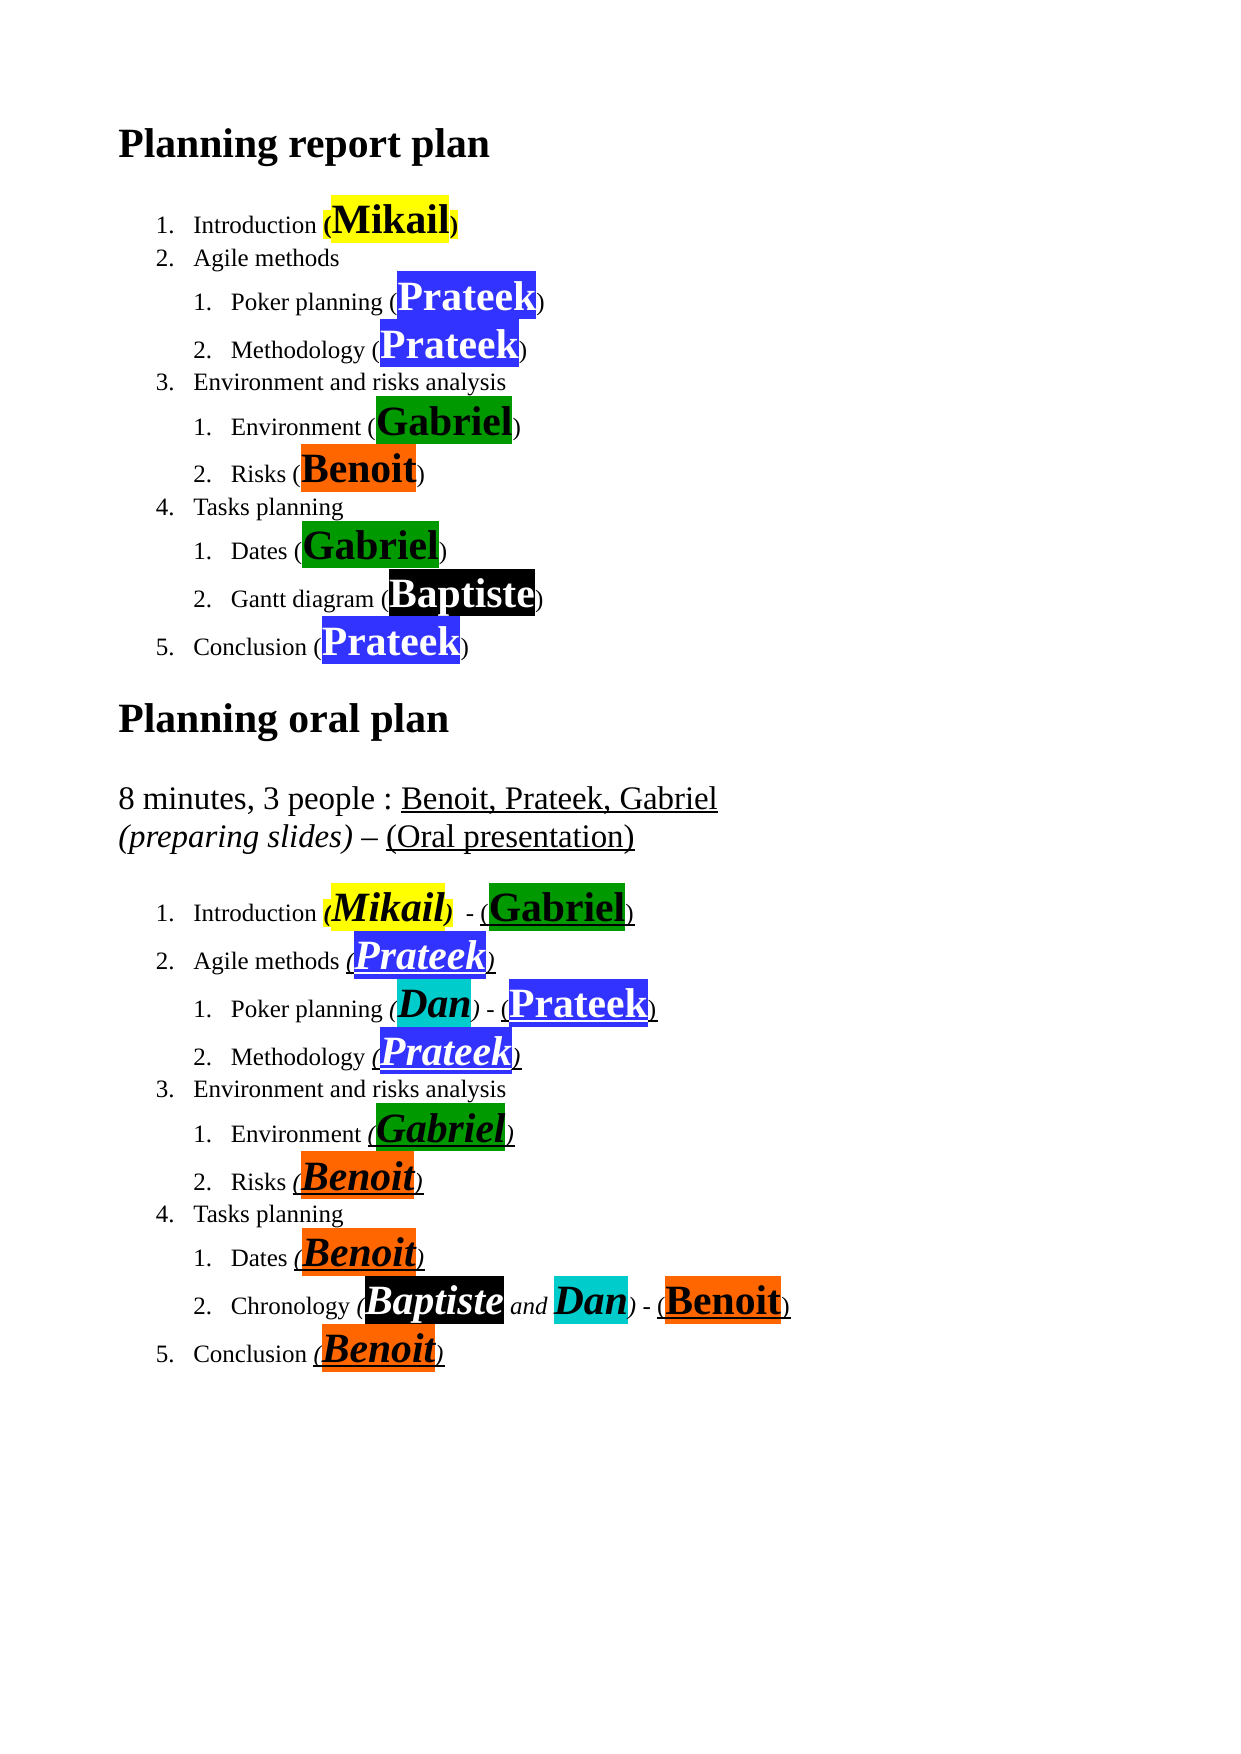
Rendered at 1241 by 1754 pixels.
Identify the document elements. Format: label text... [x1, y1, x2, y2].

text 8 minutes, 3 people : Benoit, Prateek, Gabriel [118, 779, 1122, 816]
list Tasks planning [156, 492, 1122, 521]
list Tasks planning [156, 1199, 1122, 1228]
list Dates (Benoit) [193, 1228, 1122, 1276]
list Agile methods [156, 243, 1122, 271]
list Gantt diagram (Baptiste) [193, 568, 1122, 616]
list Agile methods (Prateek) [156, 931, 1122, 979]
list Introduction (Mikail) - (Gabriel) [156, 883, 1122, 931]
list Conclusion (Prateek) [156, 616, 1122, 664]
text (preparing slides) – (Oral presentation) [118, 816, 1122, 854]
list Poker planning (Dan) - (Prateek) [193, 979, 1122, 1027]
list Environment (Gabriel) [193, 396, 1122, 444]
list Chronology (Baptiste and Dan) - (Benoit) [193, 1276, 1122, 1324]
list Risks (Benoit) [193, 1151, 1122, 1199]
list Risks (Benoit) [193, 444, 1122, 492]
list Introduction (Mikail) [156, 195, 1122, 243]
list Environment and risks analysis [156, 367, 1122, 396]
list Methodology (Prateek) [193, 319, 1122, 367]
list Poker planning (Prateek) [193, 271, 1122, 319]
list Dates (Gabriel) [193, 521, 1122, 568]
text Planning oral plan [118, 693, 1122, 741]
list Environment and risks analysis [156, 1074, 1122, 1103]
list Methodology (Prateek) [193, 1027, 1122, 1074]
list Conclusion (Benoit) [156, 1324, 1122, 1372]
list Environment (Gabriel) [193, 1103, 1122, 1151]
text Planning report plan [118, 118, 1122, 166]
